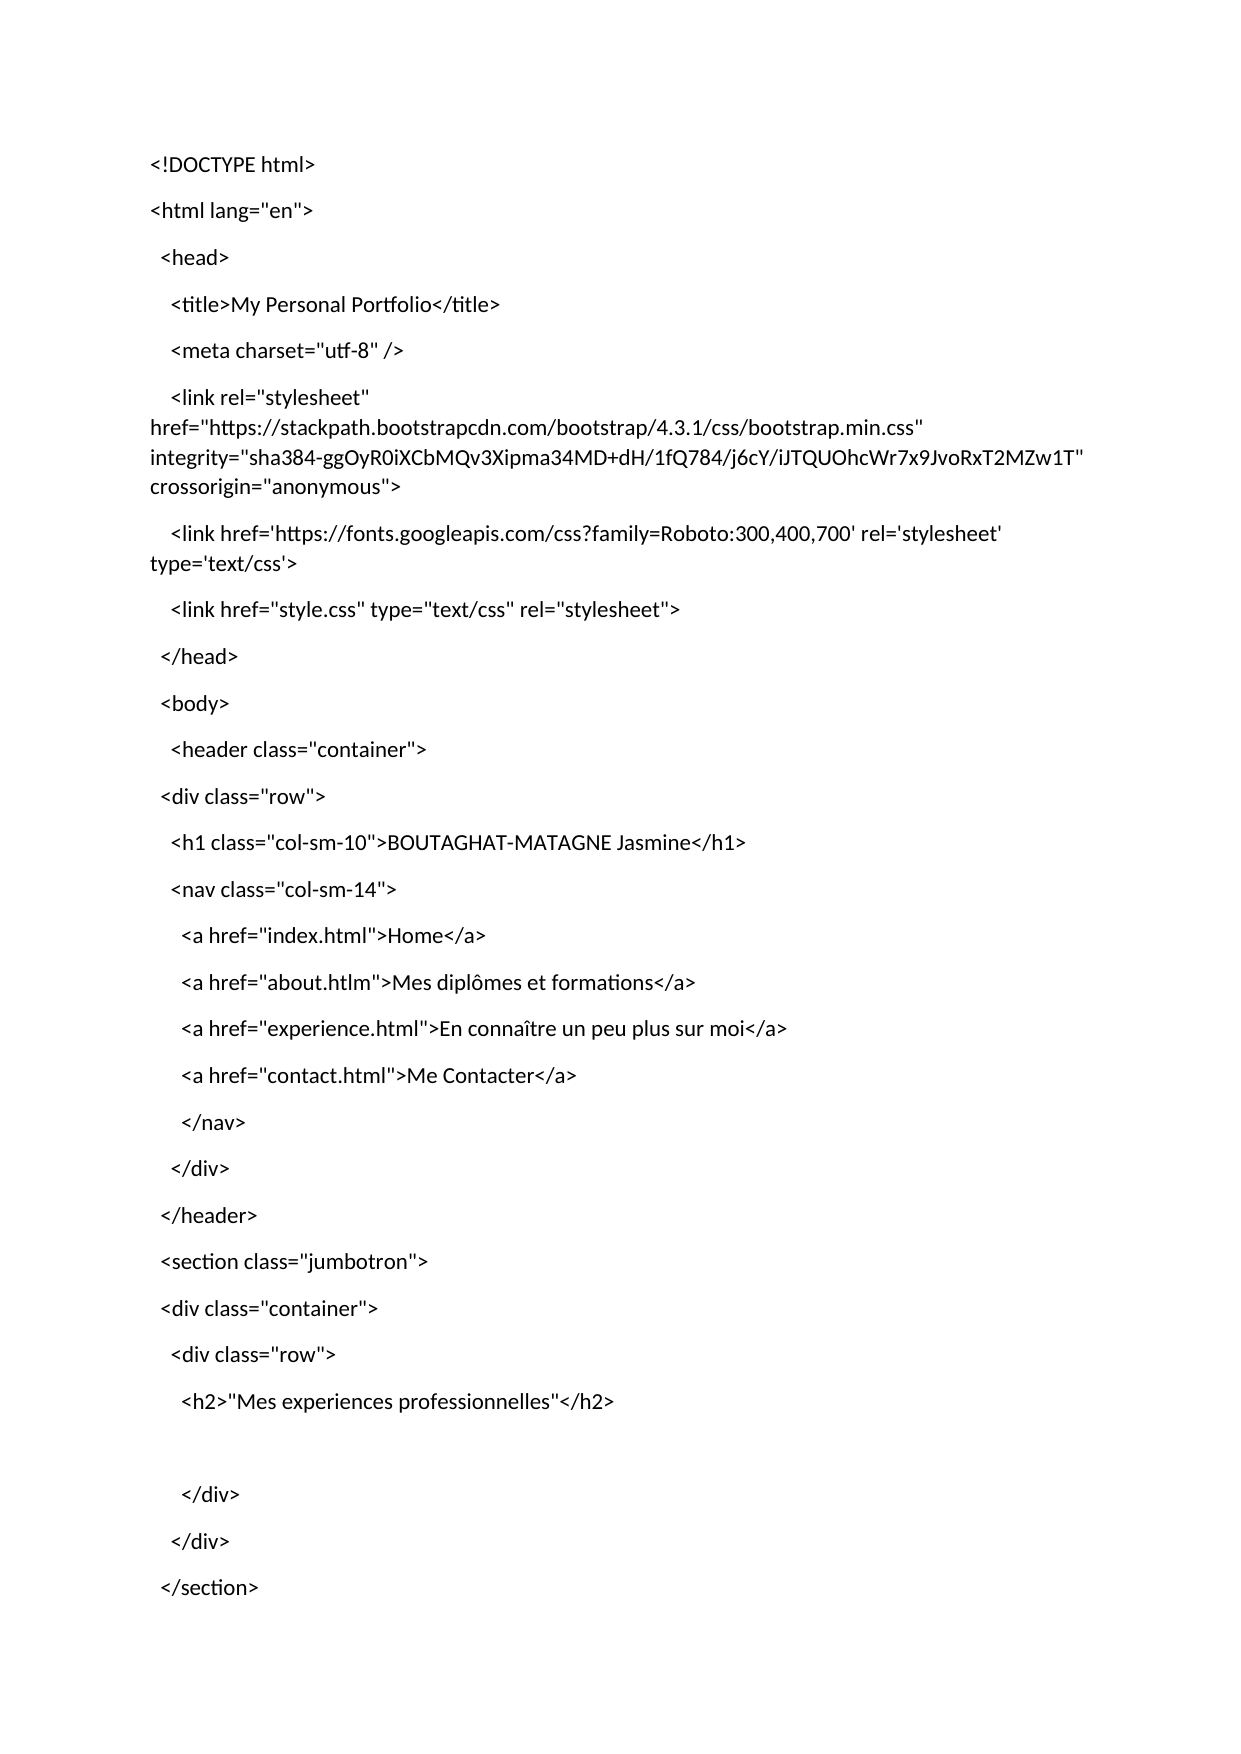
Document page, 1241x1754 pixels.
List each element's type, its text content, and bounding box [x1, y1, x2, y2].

text </nav> [150, 1108, 1090, 1136]
text <meta charset="utf-8" /> [150, 336, 1090, 364]
text <nav class="col-sm-14"> [150, 875, 1090, 903]
text <div class="container"> [150, 1294, 1090, 1322]
text <a href="about.htlm">Mes diplômes et formations</a> [150, 968, 1090, 996]
text <link rel="stylesheet" href="https://stackpath.bootstrapcdn.com/bootstrap/4.3.1/css/bootstrap.min.css" integrity="sha384-ggOyR0iXCbMQv3Xipma34MD+dH/1fQ784/j6cY/iJTQUOhcWr7x9JvoRxT2MZw1T" crossorigin="anonymous"> [150, 383, 1090, 501]
text <h1 class="col-sm-10">BOUTAGHAT-MATAGNE Jasmine</h1> [150, 828, 1090, 856]
text </header> [150, 1201, 1090, 1229]
text <link href="style.css" type="text/css" rel="stylesheet"> [150, 596, 1090, 623]
text <a href="contact.html">Me Contacter</a> [150, 1061, 1090, 1089]
text <div class="row"> [150, 1341, 1090, 1368]
text <head> [150, 243, 1090, 271]
text <body> [150, 689, 1090, 717]
text <a href="experience.html">En connaître un peu plus sur moi</a> [150, 1014, 1090, 1043]
text <h2>"Mes experiences professionnelles"</h2> [150, 1387, 1090, 1415]
text <link href='https://fonts.googleapis.com/css?family=Roboto:300,400,700' rel='stylesheet' type='text/css'> [150, 519, 1090, 577]
text </section> [150, 1573, 1090, 1601]
text </div> [150, 1154, 1090, 1182]
text <section class="jumbotron"> [150, 1247, 1090, 1275]
text <!DOCTYPE html> [150, 150, 1090, 178]
text </div> [150, 1527, 1090, 1555]
text <title>My Personal Portfolio</title> [150, 290, 1090, 318]
text <a href="index.html">Home</a> [150, 921, 1090, 949]
text <div class="row"> [150, 782, 1090, 810]
text </head> [150, 642, 1090, 670]
text <header class="container"> [150, 735, 1090, 763]
text <html lang="en"> [150, 197, 1090, 224]
text </div> [150, 1480, 1090, 1508]
